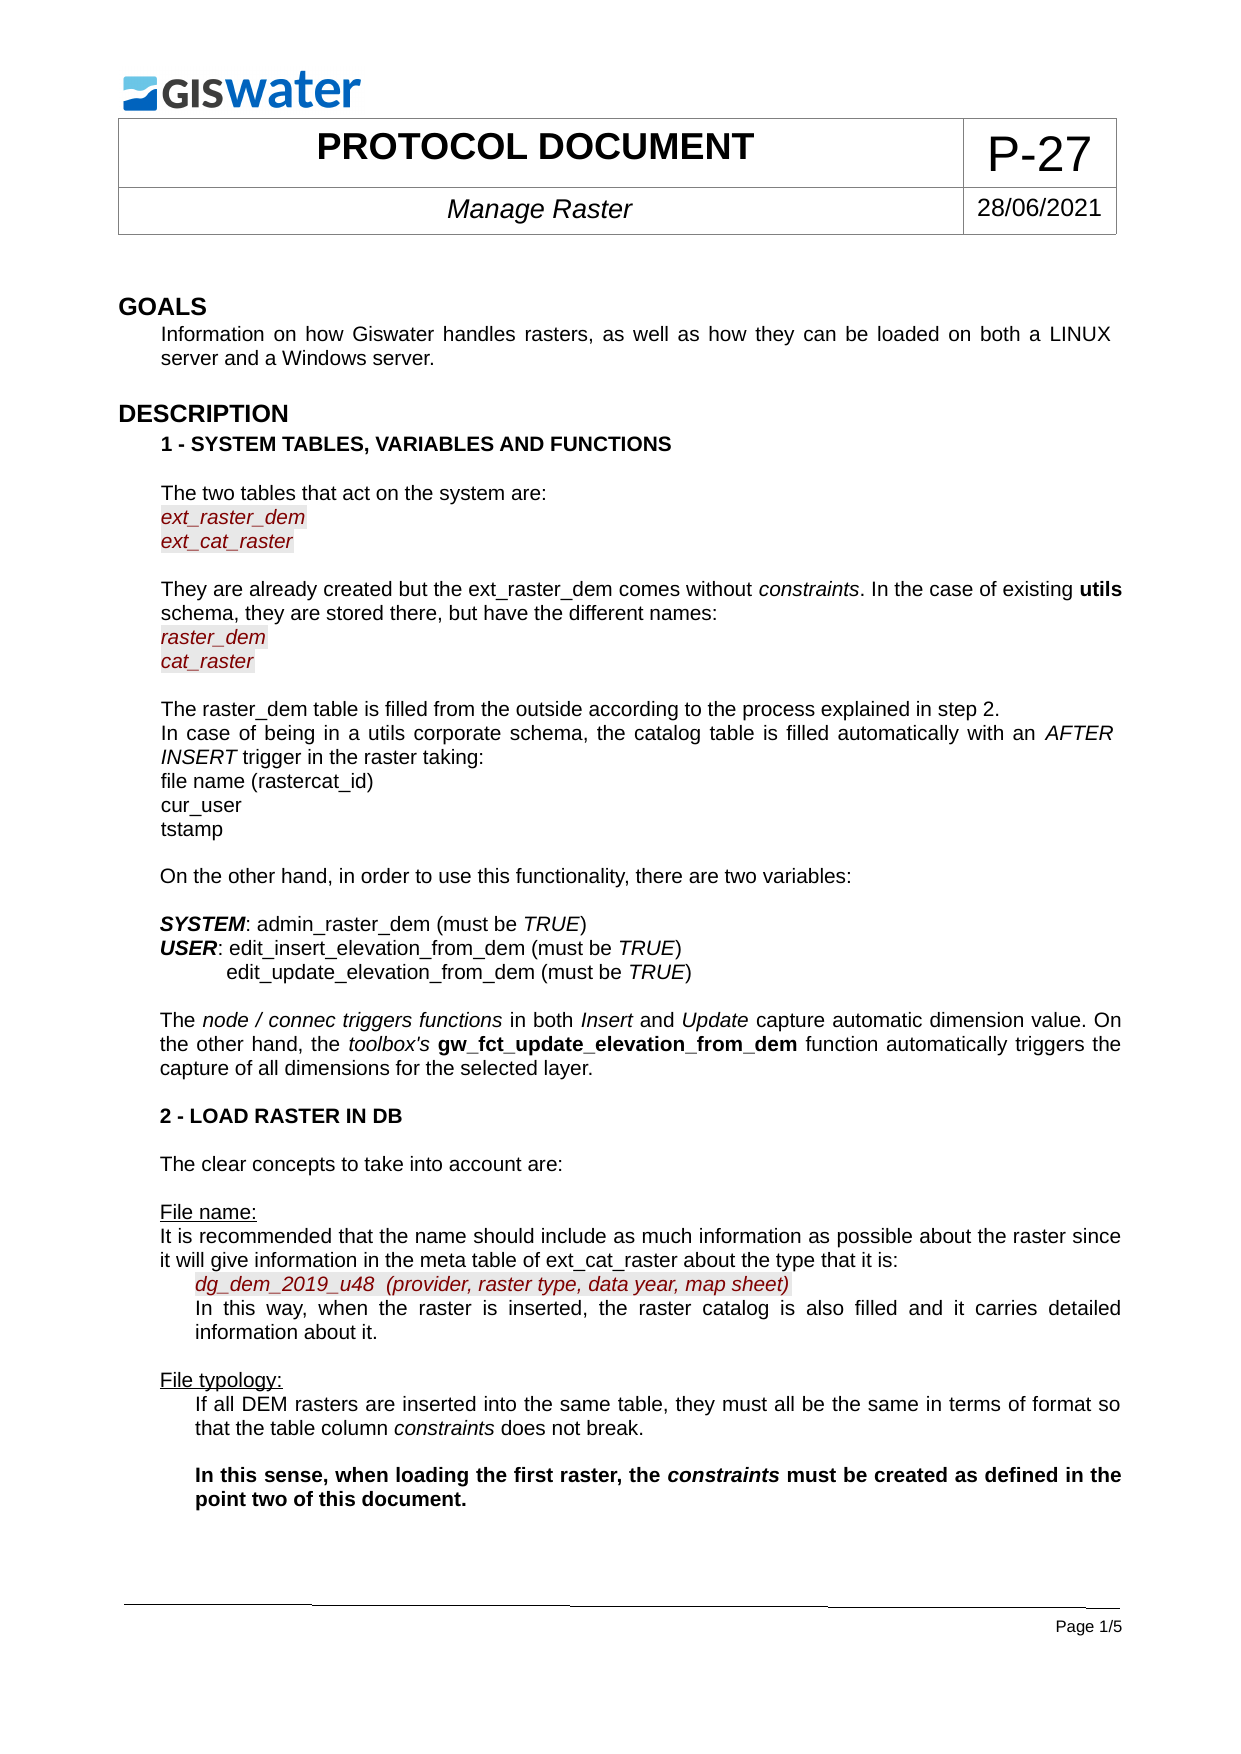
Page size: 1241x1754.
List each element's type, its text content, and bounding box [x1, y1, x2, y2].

text 2 - LOAD RASTER IN DB [159, 1104, 1122, 1128]
text ext_raster_dem [118, 505, 1122, 529]
text tstamp [118, 816, 1122, 840]
text If all DEM rasters are inserted into the same table, they must all be the same in terms of format so that the table column constraints does not break. [195, 1391, 1122, 1439]
text ext_cat_raster [118, 529, 1122, 553]
list DESCRIPTION [118, 399, 1122, 428]
text In case of being in a utils corporate schema, the catalog table is filled automatically with an AFTER INSERT trigger in the raster taking: [118, 721, 1122, 768]
text file name (rastercat_id) [118, 768, 1122, 792]
text SYSTEM: admin_raster_dem (must be TRUE) [159, 912, 1122, 936]
text cur_user [118, 792, 1122, 816]
text cat_raster [118, 649, 1122, 673]
text The two tables that act on the system are: [118, 481, 1122, 505]
text On the other hand, in order to use this functionality, there are two variables: [159, 864, 1122, 888]
text USER: edit_insert_elevation_from_dem (must be TRUE) [159, 936, 1122, 960]
text The clear concepts to take into account are: [159, 1152, 1122, 1176]
text File name: [159, 1200, 1122, 1224]
picture [119, 66, 365, 115]
text File typology: [159, 1367, 1122, 1391]
list GOALS [118, 292, 1122, 321]
text The node / connec triggers functions in both Insert and Update capture automatic dimension value. On the other hand, the toolbox's gw_fct_update_elevation_from_dem function automatically triggers the capture of all dimensions for the selected layer. [159, 1008, 1122, 1080]
text Information on how Giswater handles rasters, as well as how they can be loaded on both a LINUX server and a Windows server. [118, 321, 1122, 370]
text It is recommended that the name should include as much information as possible about the raster since it will give information in the meta table of ext_cat_raster about the type that it is: [159, 1224, 1122, 1272]
text In this sense, when loading the first raster, the constraints must be created as defined in the point two of this document. [195, 1463, 1122, 1511]
text The raster_dem table is filled from the outside according to the process explained in step 2. [118, 697, 1122, 721]
text raster_dem [118, 625, 1122, 649]
text edit_update_elevation_from_dem (must be TRUE) [159, 960, 1122, 984]
text 1 - SYSTEM TABLES, VARIABLES AND FUNCTIONS [118, 428, 1122, 457]
text dg_dem_2019_u48 (provider, raster type, data year, map sheet) [195, 1272, 1122, 1296]
text They are already created but the ext_raster_dem comes without constraints. In the case of existing utils schema, they are stored there, but have the different names: [118, 577, 1122, 625]
text In this way, when the raster is inserted, the raster catalog is also filled and it carries detailed information about it. [195, 1296, 1122, 1343]
